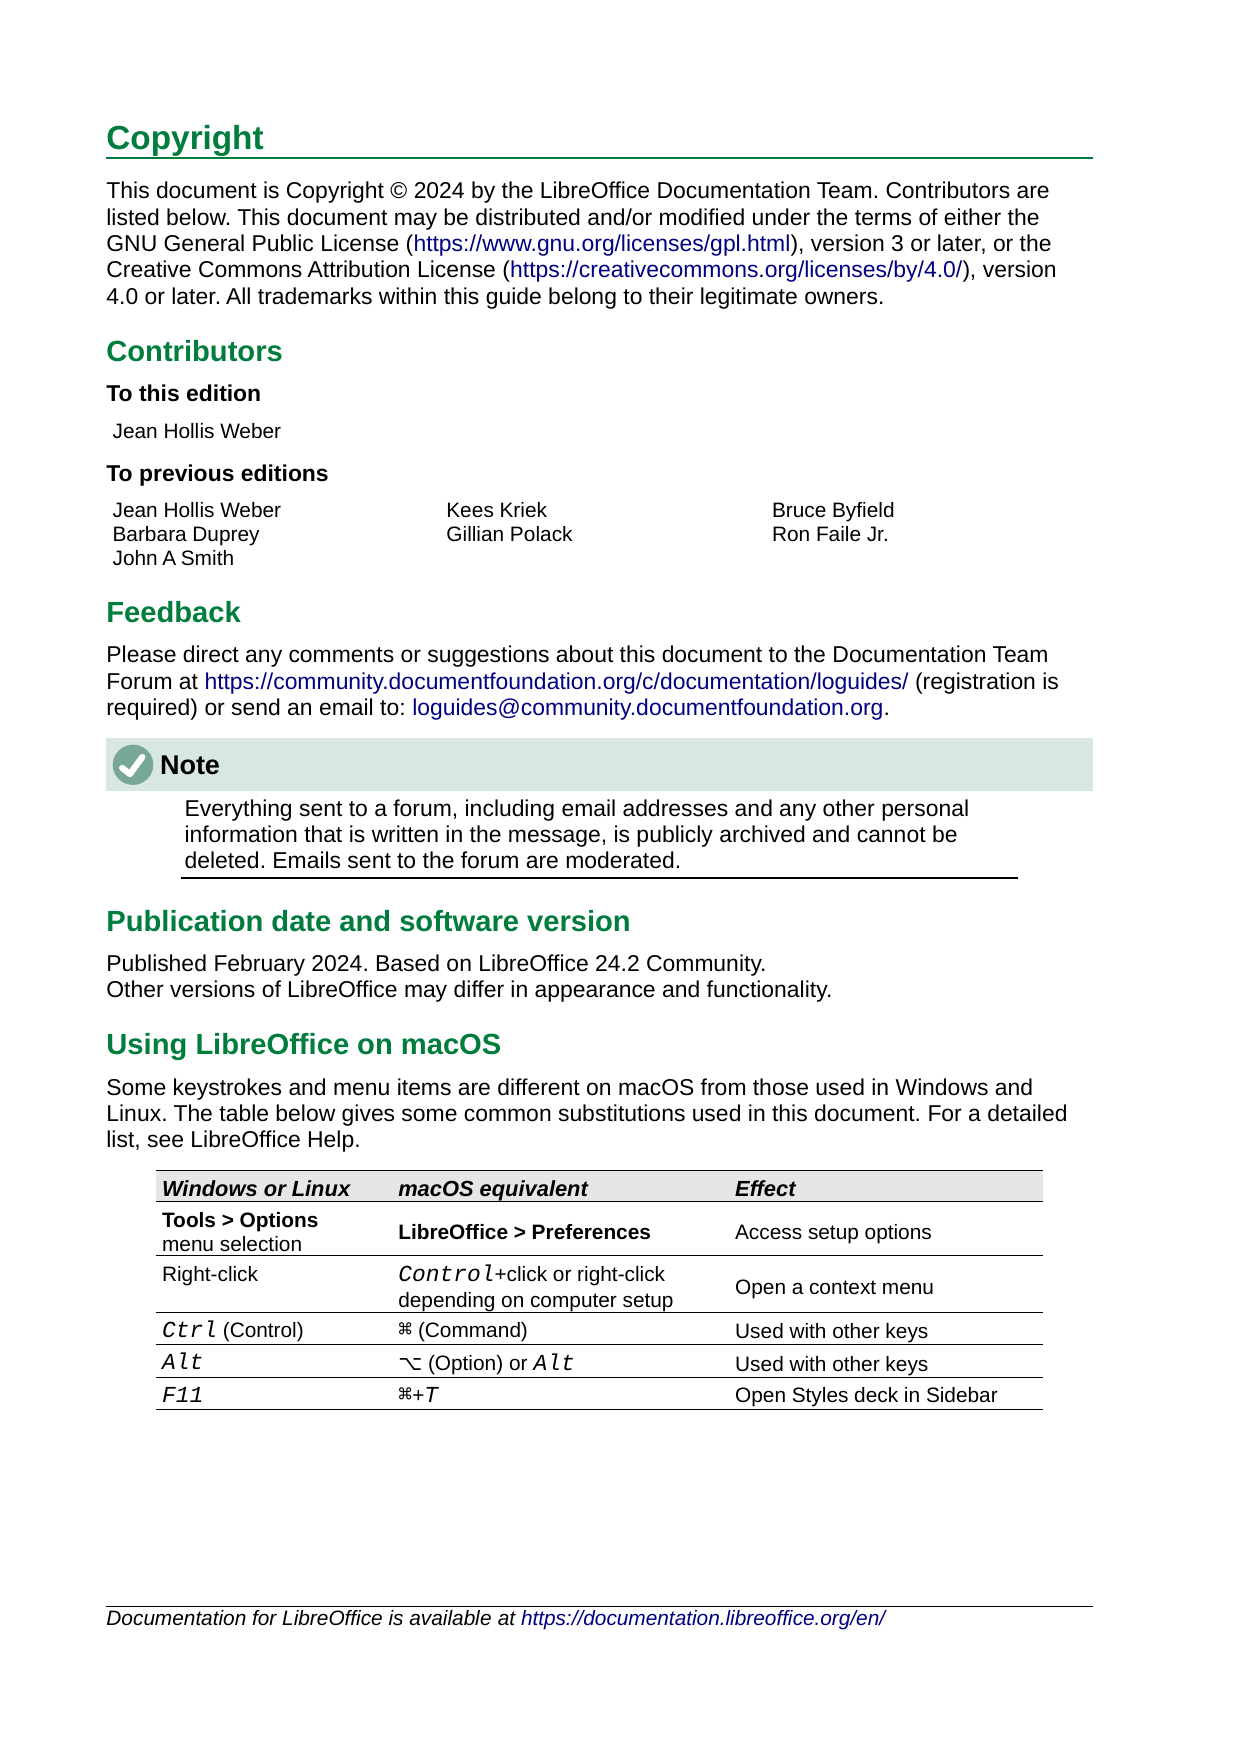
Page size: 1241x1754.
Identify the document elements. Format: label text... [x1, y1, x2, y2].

table_header Effect [729, 1171, 1043, 1201]
table_header macOS equivalent [392, 1171, 729, 1201]
table_cell ⌥ (Option) or Alt [392, 1345, 729, 1377]
table_cell Open Styles deck in Sidebar [729, 1378, 1043, 1409]
table_cell Control+click or right-click depending on computer setup [392, 1256, 729, 1312]
text To previous editions [106, 459, 1093, 486]
subtitle Publication date and software version [106, 904, 1093, 937]
table_header [766, 419, 1093, 448]
table_cell John A Smith [106, 546, 440, 570]
table_cell [440, 546, 766, 570]
subtitle Feedback [106, 595, 1093, 629]
table_header Jean Hollis Weber [106, 419, 440, 448]
table_cell Alt [156, 1345, 392, 1377]
table_cell Used with other keys [729, 1345, 1043, 1377]
table_cell Ron Faile Jr. [766, 522, 1093, 546]
subtitle Note [106, 738, 1093, 791]
table_cell Gillian Polack [440, 522, 766, 546]
text To this edition [106, 380, 1093, 407]
table_header Bruce Byfield [766, 498, 1093, 522]
table_cell F11 [156, 1378, 392, 1409]
table_header Jean Hollis Weber [106, 498, 440, 522]
text Everything sent to a forum, including email addresses and any other personal information that is written in the message, is publicly archived and cannot be deleted. Emails sent to the forum are moderated. [181, 791, 1018, 877]
table_cell Ctrl (Control) [156, 1313, 392, 1344]
table_cell Tools > Options menu selection [156, 1202, 392, 1255]
table_cell Right-click [156, 1256, 392, 1312]
text Please direct any comments or suggestions about this document to the Documentation Team Forum at https://community.documentfoundation.org/c/documentation/loguides/ (registration is required) or send an email to: loguides@community.documentfoundation.org. [106, 641, 1093, 720]
table_header Windows or Linux [156, 1171, 392, 1201]
text Some keystrokes and menu items are different on macOS from those used in Windows and Linux. The table below gives some common substitutions used in this document. For a detailed list, see LibreOffice Help. [106, 1073, 1093, 1152]
table_cell Used with other keys [729, 1313, 1043, 1344]
table_header [440, 419, 766, 448]
subtitle Copyright [106, 118, 1093, 157]
text Published February 2024. Based on LibreOffice 24.2 Community. Other versions of LibreOffice may differ in appearance and functionality. [106, 950, 1093, 1002]
text This document is Copyright © 2024 by the LibreOffice Documentation Team. Contributors are listed below. This document may be distributed and/or modified under the terms of either the GNU General Public License (https://www.gnu.org/licenses/gpl.html), version 3 or later, or the Creative Commons Attribution License (https://creativecommons.org/licenses/by/4.0/), version 4.0 or later. All trademarks within this guide belong to their legitimate owners. [106, 177, 1093, 309]
table_cell Open a context menu [729, 1256, 1043, 1312]
table_cell [766, 546, 1093, 570]
subtitle Contributors [106, 334, 1093, 368]
subtitle Using LibreOffice on macOS [106, 1027, 1093, 1061]
table_cell LibreOffice > Preferences [392, 1202, 729, 1255]
table_cell ⌘+T [392, 1378, 729, 1409]
table_header Kees Kriek [440, 498, 766, 522]
table_cell Access setup options [729, 1202, 1043, 1255]
table_cell ⌘ (Command) [392, 1313, 729, 1344]
table_cell Barbara Duprey [106, 522, 440, 546]
